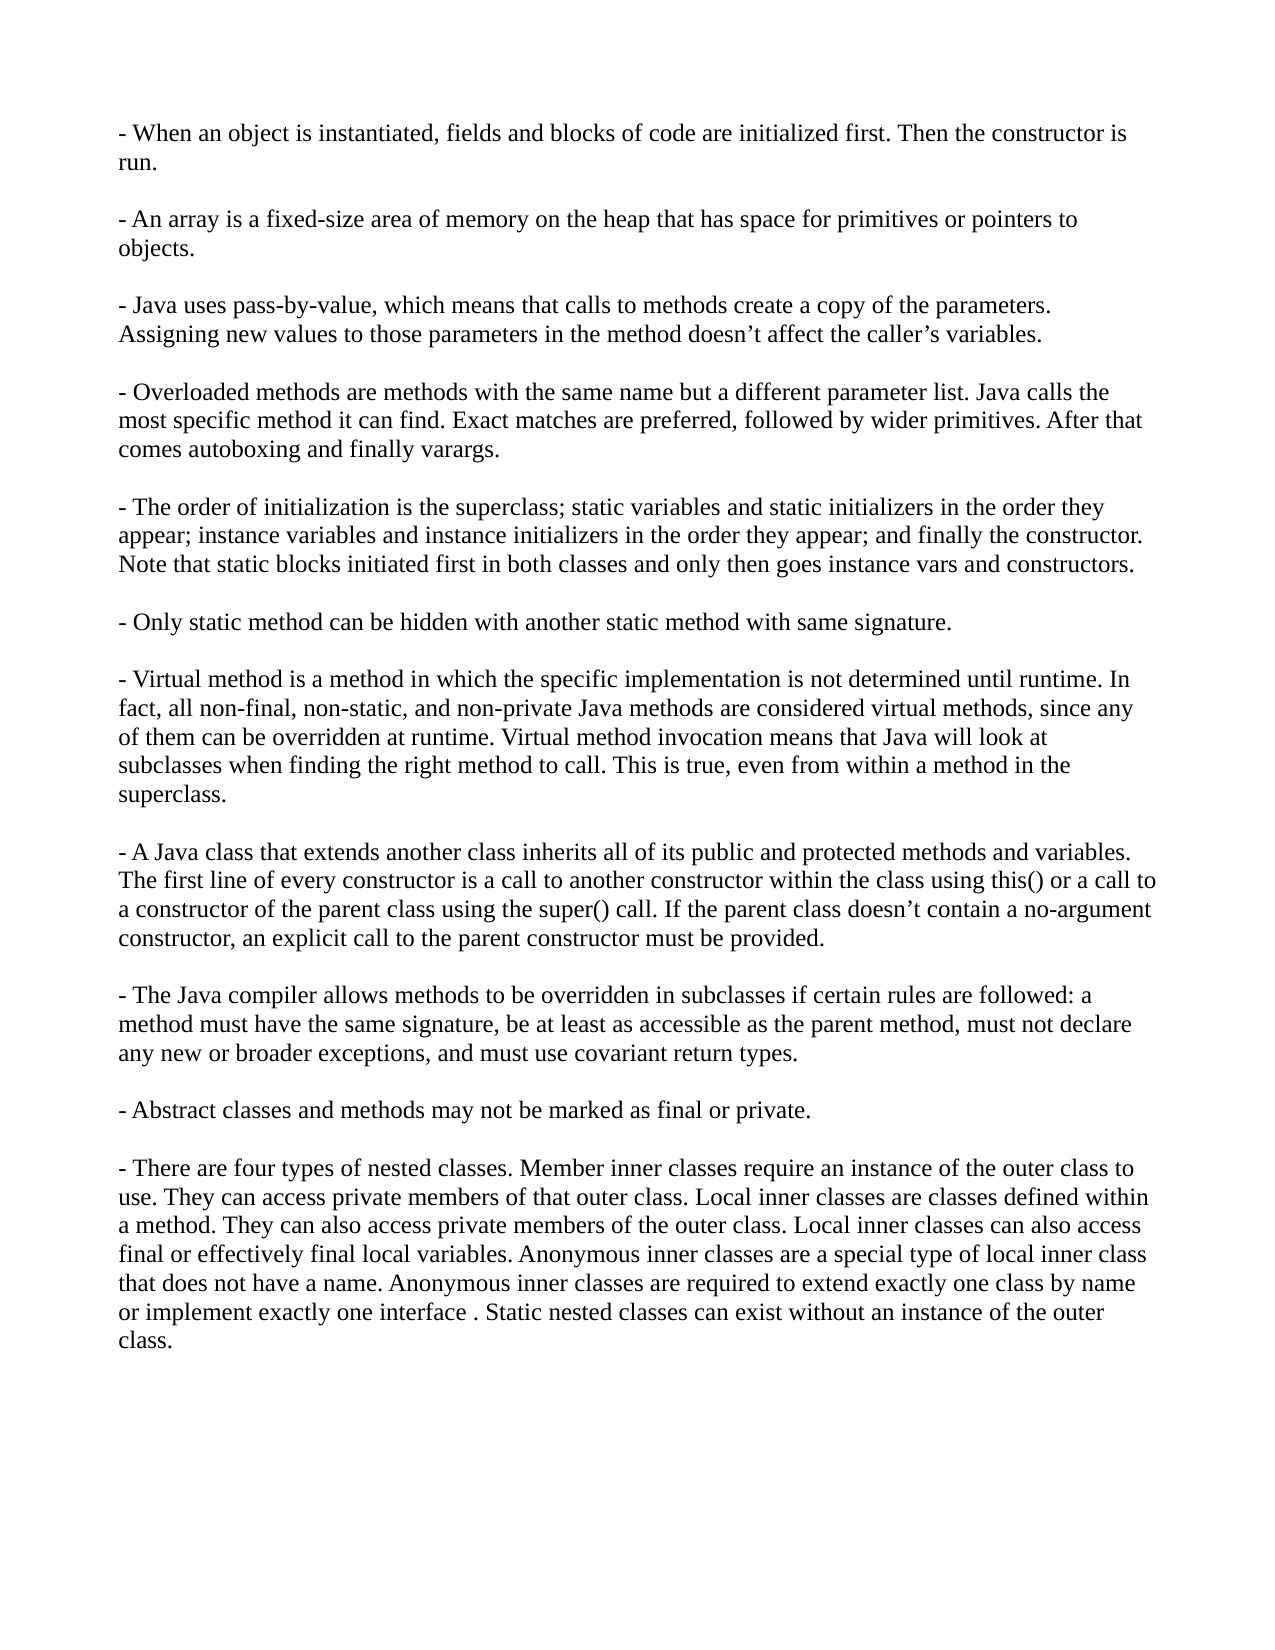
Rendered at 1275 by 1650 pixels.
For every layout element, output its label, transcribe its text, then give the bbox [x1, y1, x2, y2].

text - The order of initialization is the superclass; static variables and static initializers in the order they appear; instance variables and instance initializers in the order they appear; and finally the constructor. [118, 492, 1157, 549]
text - When an object is instantiated, fields and blocks of code are initialized first. Then the constructor is run. [118, 118, 1157, 176]
text - An array is a fixed-size area of memory on the heap that has space for primitives or pointers to objects. [118, 204, 1157, 262]
text - Java uses pass-by-value, which means that calls to methods create a copy of the parameters. Assigning new values to those parameters in the method doesn’t affect the caller’s variables. [118, 291, 1157, 348]
text - A Java class that extends another class inherits all of its public and protected methods and variables. The first line of every constructor is a call to another constructor within the class using this() or a call to a constructor of the parent class using the super() call. If the parent class doesn’t contain a no-argument constructor, an explicit call to the parent constructor must be provided. [118, 837, 1157, 952]
text - Abstract classes and methods may not be marked as final or private. [118, 1096, 1157, 1124]
text - Only static method can be hidden with another static method with same signature. [118, 607, 1157, 636]
text Note that static blocks initiated first in both classes and only then goes instance vars and constructors. [118, 549, 1157, 578]
text - Virtual method is a method in which the specific implementation is not determined until runtime. In fact, all non-final, non-static, and non-private Java methods are considered virtual methods, since any of them can be overridden at runtime. Virtual method invocation means that Java will look at subclasses when finding the right method to call. This is true, even from within a method in the superclass. [118, 664, 1157, 808]
text - There are four types of nested classes. Member inner classes require an instance of the outer class to use. They can access private members of that outer class. Local inner classes are classes defined within a method. They can also access private members of the outer class. Local inner classes can also access final or effectively final local variables. Anonymous inner classes are a special type of local inner class that does not have a name. Anonymous inner classes are required to extend exactly one class by name or implement exactly one interface . Static nested classes can exist without an instance of the outer class. [118, 1153, 1157, 1354]
text - The Java compiler allows methods to be overridden in subclasses if certain rules are followed: a method must have the same signature, be at least as accessible as the parent method, must not declare any new or broader exceptions, and must use covariant return types. [118, 981, 1157, 1067]
text - Overloaded methods are methods with the same name but a different parameter list. Java calls the most specific method it can find. Exact matches are preferred, followed by wider primitives. After that comes autoboxing and finally varargs. [118, 377, 1157, 463]
